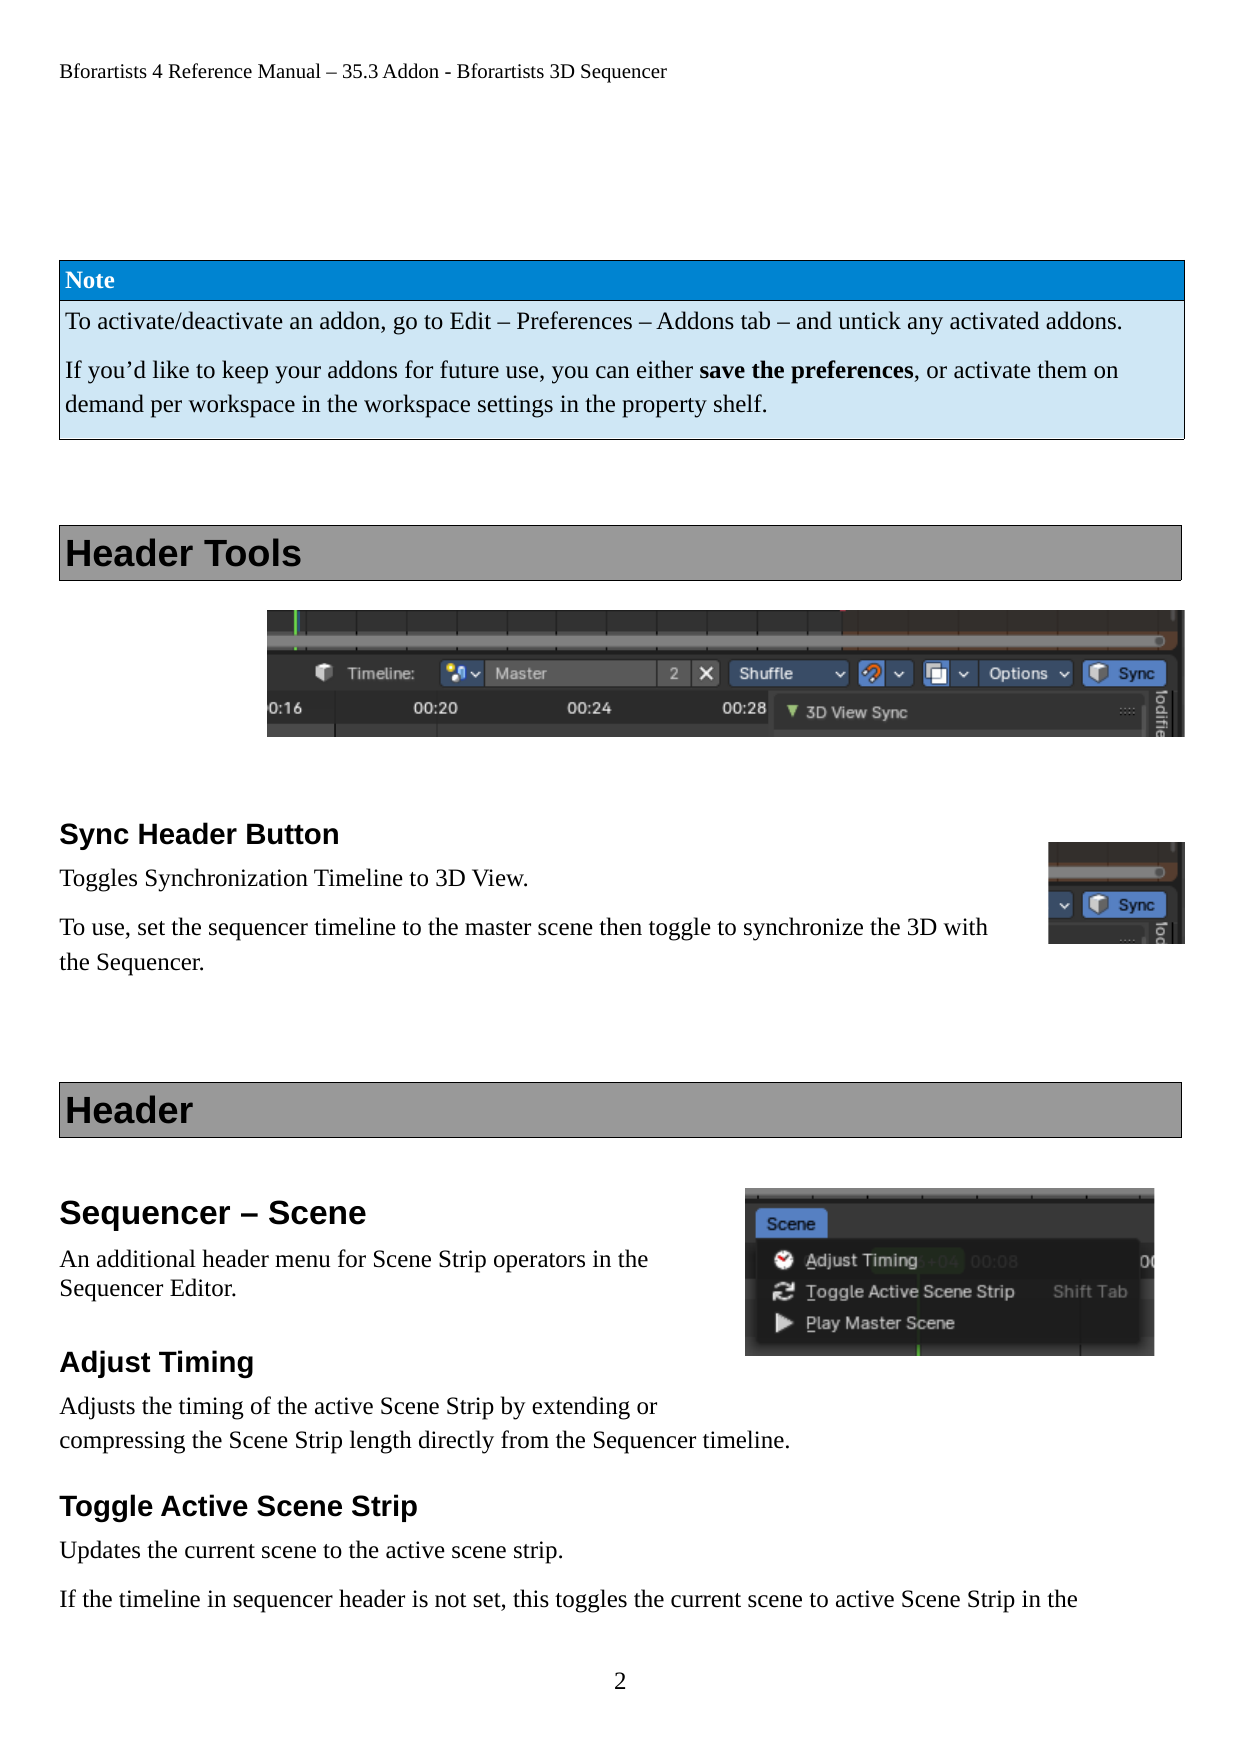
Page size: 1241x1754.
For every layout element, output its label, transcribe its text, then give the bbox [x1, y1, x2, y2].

text To use, set the sequencer timeline to the master scene then toggle to synchronize the 3D with the Sequencer. [59, 912, 1181, 976]
table_header Note [60, 261, 1184, 300]
picture [745, 1188, 1155, 1356]
picture [267, 610, 1185, 737]
subtitle Toggle Active Scene Strip [59, 1489, 1181, 1523]
text Toggles Synchronization Timeline to 3D View. [59, 863, 1181, 892]
table_header Header [60, 1083, 1181, 1137]
table_header Header Tools [60, 526, 1181, 580]
text If the timeline in sequencer header is not set, this toggles the current scene to active Scene Strip in the [59, 1584, 1181, 1613]
table_cell To activate/deactivate an addon, go to Edit – Preferences – Addons tab – and untick any activated addons. If you’d like to keep your addons for future use, you can either save the preferences, or activate them on demand per workspace in the workspace settings in the property shelf. [60, 301, 1184, 438]
subtitle Adjust Timing [59, 1345, 1181, 1378]
subtitle Sync Header Button [59, 817, 1181, 851]
subtitle Sequencer – Scene [59, 1193, 745, 1231]
text Adjusts the timing of the active Scene Strip by extending or compressing the Scene Strip length directly from the Sequencer timeline. [59, 1391, 1181, 1454]
text Updates the current scene to the active scene strip. [59, 1535, 1181, 1564]
text An additional header menu for Scene Strip operators in the Sequencer Editor. [59, 1244, 745, 1301]
subtitle [1155, 1193, 1181, 1231]
